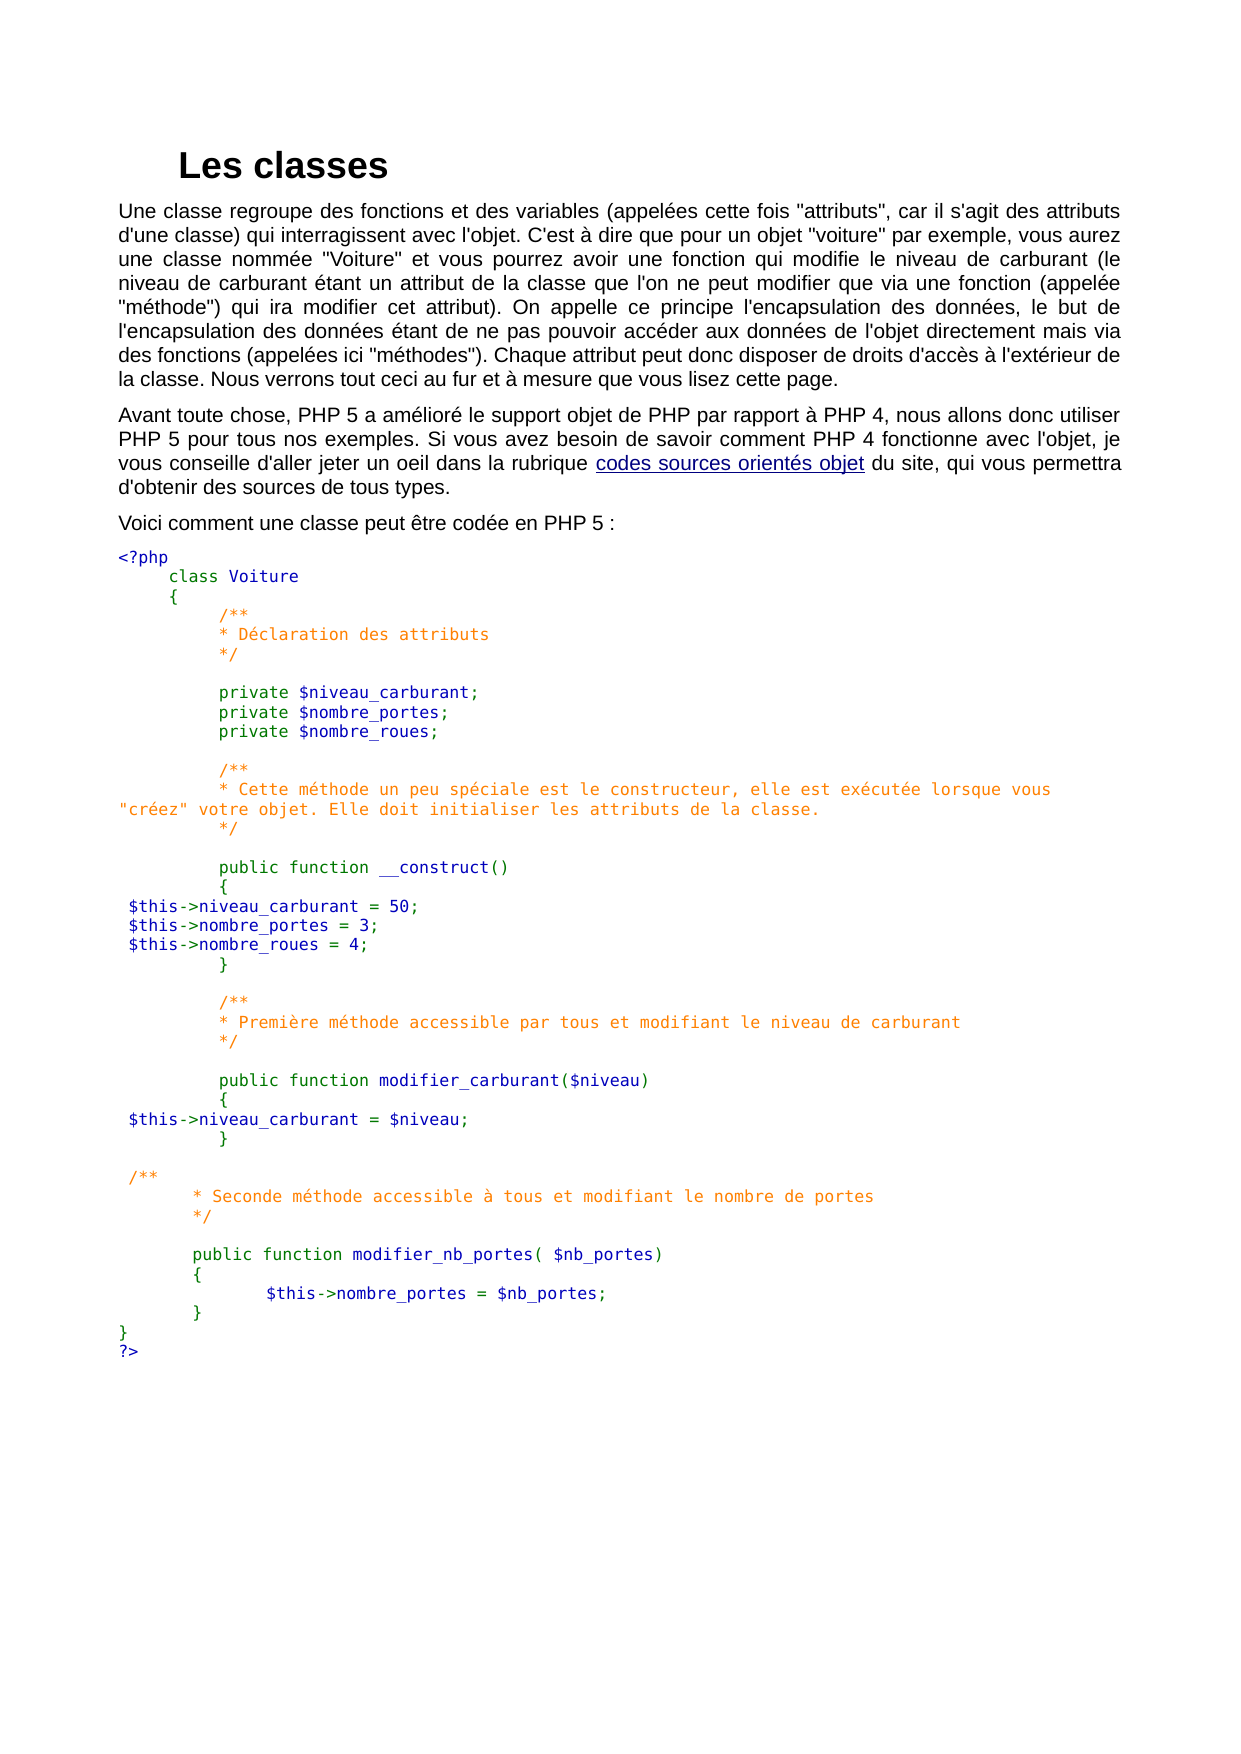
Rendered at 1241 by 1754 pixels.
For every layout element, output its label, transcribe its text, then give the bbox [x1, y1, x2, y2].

text Voici comment une classe peut être codée en PHP 5 : [118, 511, 1122, 535]
text <?php class Voiture { /** * Déclaration des attributs */ private $niveau_carburant; private $nombre_portes; private $nombre_roues; /** * Cette méthode un peu spéciale est le constructeur, elle est exécutée lorsque vous "créez" votre objet. Elle doit initialiser les attributs de la classe. */ public function __construct() { $this->niveau_carburant = 50; $this->nombre_portes = 3; $this->nombre_roues = 4; } /** * Première méthode accessible par tous et modifiant le niveau de carburant */ public function modifier_carburant($niveau) { $this->niveau_carburant = $niveau; } /** * Seconde méthode accessible à tous et modifiant le nombre de portes */ public function modifier_nb_portes( $nb_portes) { $this->nombre_portes = $nb_portes; } } ?> [118, 548, 1122, 1362]
text Avant toute chose, PHP 5 a amélioré le support objet de PHP par rapport à PHP 4, nous allons donc utiliser PHP 5 pour tous nos exemples. Si vous avez besoin de savoir comment PHP 4 fonctionne avec l'objet, je vous conseille d'aller jeter un oeil dans la rubrique codes sources orientés objet du site, qui vous permettra d'obtenir des sources de tous types. [118, 403, 1122, 499]
subtitle Les classes [118, 143, 1122, 186]
text Une classe regroupe des fonctions et des variables (appelées cette fois "attributs", car il s'agit des attributs d'une classe) qui interragissent avec l'objet. C'est à dire que pour un objet "voiture" par exemple, vous aurez une classe nommée "Voiture" et vous pourrez avoir une fonction qui modifie le niveau de carburant (le niveau de carburant étant un attribut de la classe que l'on ne peut modifier que via une fonction (appelée "méthode") qui ira modifier cet attribut). On appelle ce principe l'encapsulation des données, le but de l'encapsulation des données étant de ne pas pouvoir accéder aux données de l'objet directement mais via des fonctions (appelées ici "méthodes"). Chaque attribut peut donc disposer de droits d'accès à l'extérieur de la classe. Nous verrons tout ceci au fur et à mesure que vous lisez cette page. [118, 199, 1122, 390]
